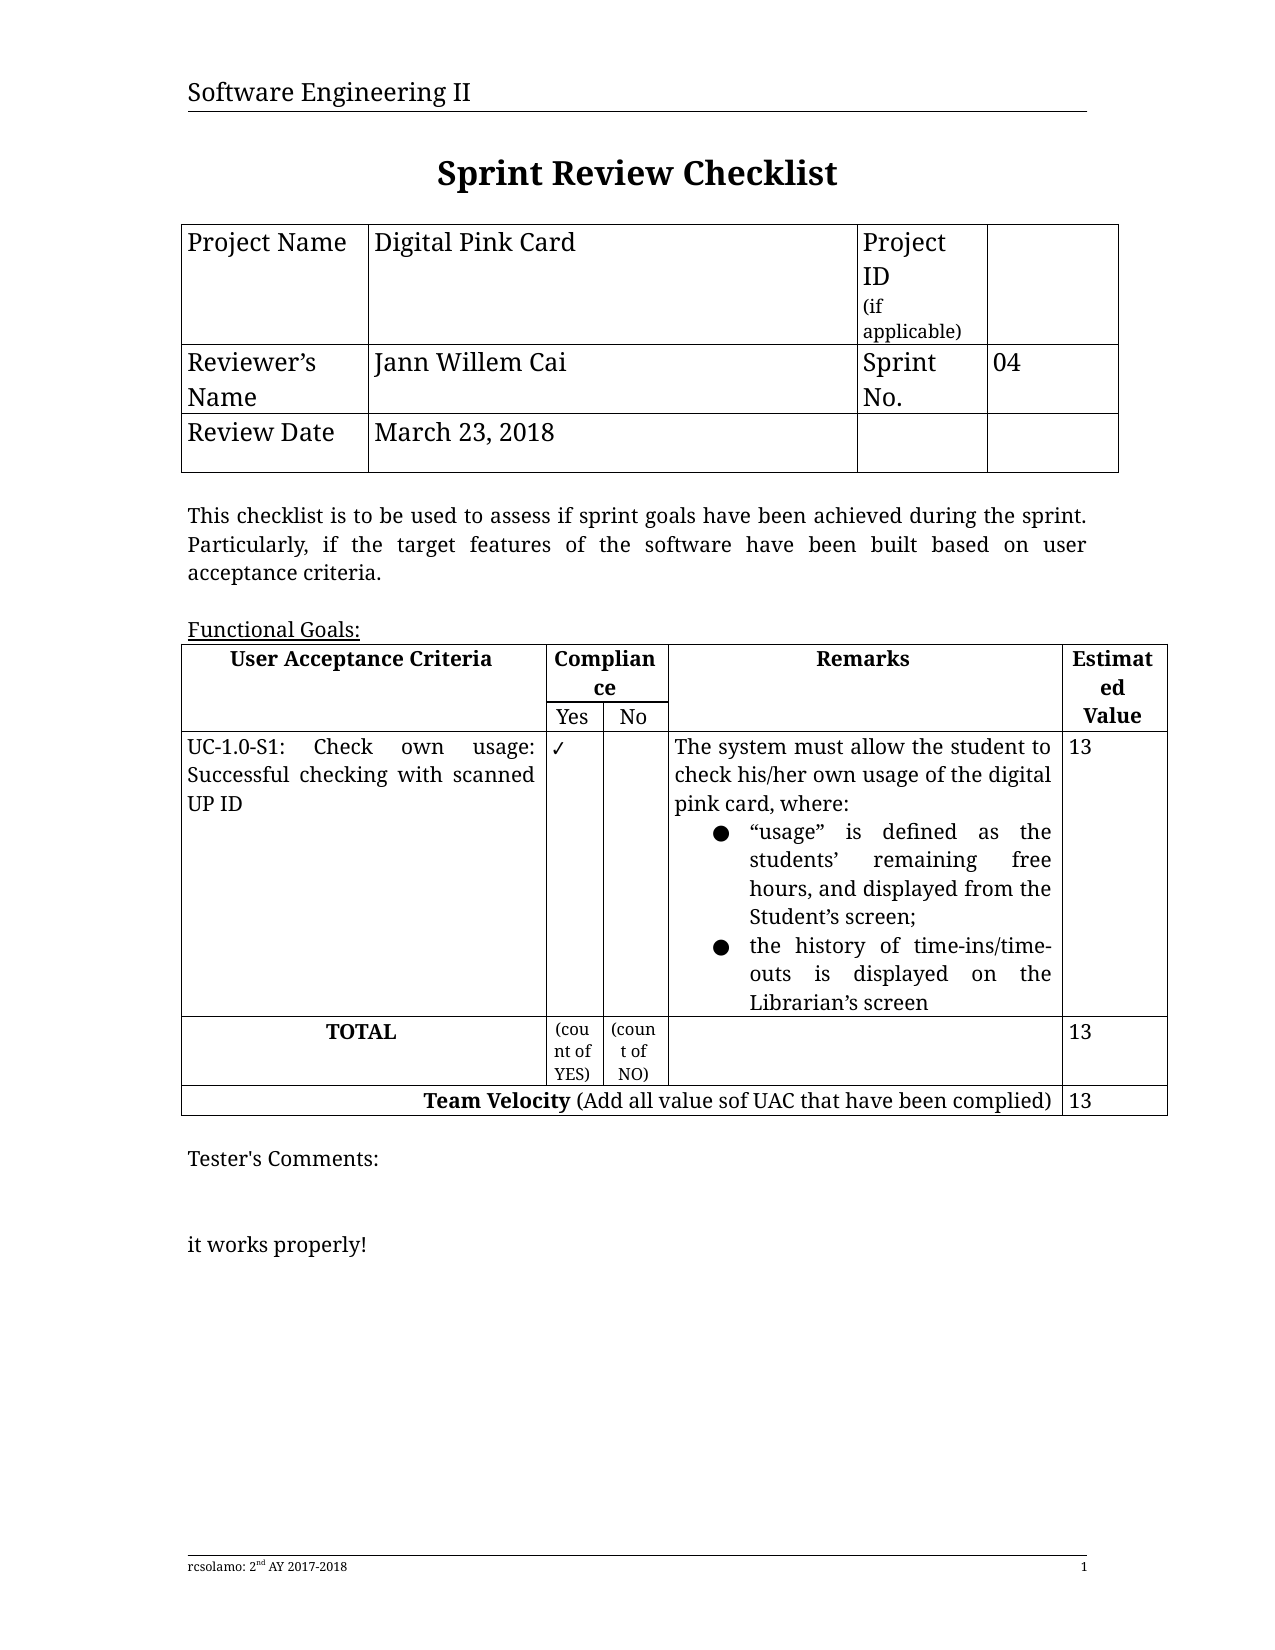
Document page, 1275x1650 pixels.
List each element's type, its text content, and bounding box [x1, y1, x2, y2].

table_cell Review Date [182, 414, 368, 472]
table_cell 13 [1063, 1017, 1167, 1085]
table_cell [988, 414, 1118, 472]
table_cell 04 [988, 345, 1118, 413]
table_cell UC-1.0-S1: Check own usage: Successful checking with scanned UP ID [182, 732, 546, 1016]
table_cell Jann Willem Cai [369, 345, 857, 413]
table_cell (count of YES) [547, 1017, 603, 1085]
table_header Project ID (if applicable) [858, 225, 987, 344]
table_cell Reviewer’s Name [182, 345, 368, 413]
table_cell [669, 1017, 1062, 1085]
text Tester's Comments: [187, 1144, 1087, 1173]
table_cell The system must allow the student to check his/her own usage of the digital pink card, where: “usage” is defined as the students’ remaining free hours, and displayed from the Student’s screen; the history of time-ins/time-outs is displayed on the Librarian’s screen [669, 732, 1062, 1016]
text Functional Goals: [187, 615, 1087, 643]
table_cell Yes [547, 703, 603, 731]
table_header Project Name [182, 225, 368, 344]
table_header Estimated Value [1063, 645, 1167, 731]
table_cell (count of NO) [604, 1017, 668, 1085]
table_cell 13 [1063, 1086, 1167, 1115]
text This checklist is to be used to assess if sprint goals have been achieved during the sprint. Particularly, if the target features of the software have been built based on user acceptance criteria. [187, 501, 1087, 587]
table_header Digital Pink Card [369, 225, 857, 344]
text Sprint Review Checklist [187, 150, 1087, 195]
table_header Remarks [669, 645, 1062, 731]
table_cell [858, 414, 987, 472]
table_header [988, 225, 1118, 344]
table_header User Acceptance Criteria [182, 645, 546, 731]
table_cell Team Velocity (Add all value sof UAC that have been complied) [182, 1086, 1062, 1115]
table_cell March 23, 2018 [369, 414, 857, 472]
table_header Compliance [547, 645, 668, 701]
table_cell No [604, 703, 668, 731]
table_cell 13 [1063, 732, 1167, 1016]
text it works properly! [187, 1230, 1087, 1258]
table_cell Sprint No. [858, 345, 987, 413]
table_cell TOTAL [182, 1017, 546, 1085]
table_cell ✔ [547, 732, 603, 1016]
table_cell [604, 732, 668, 1016]
